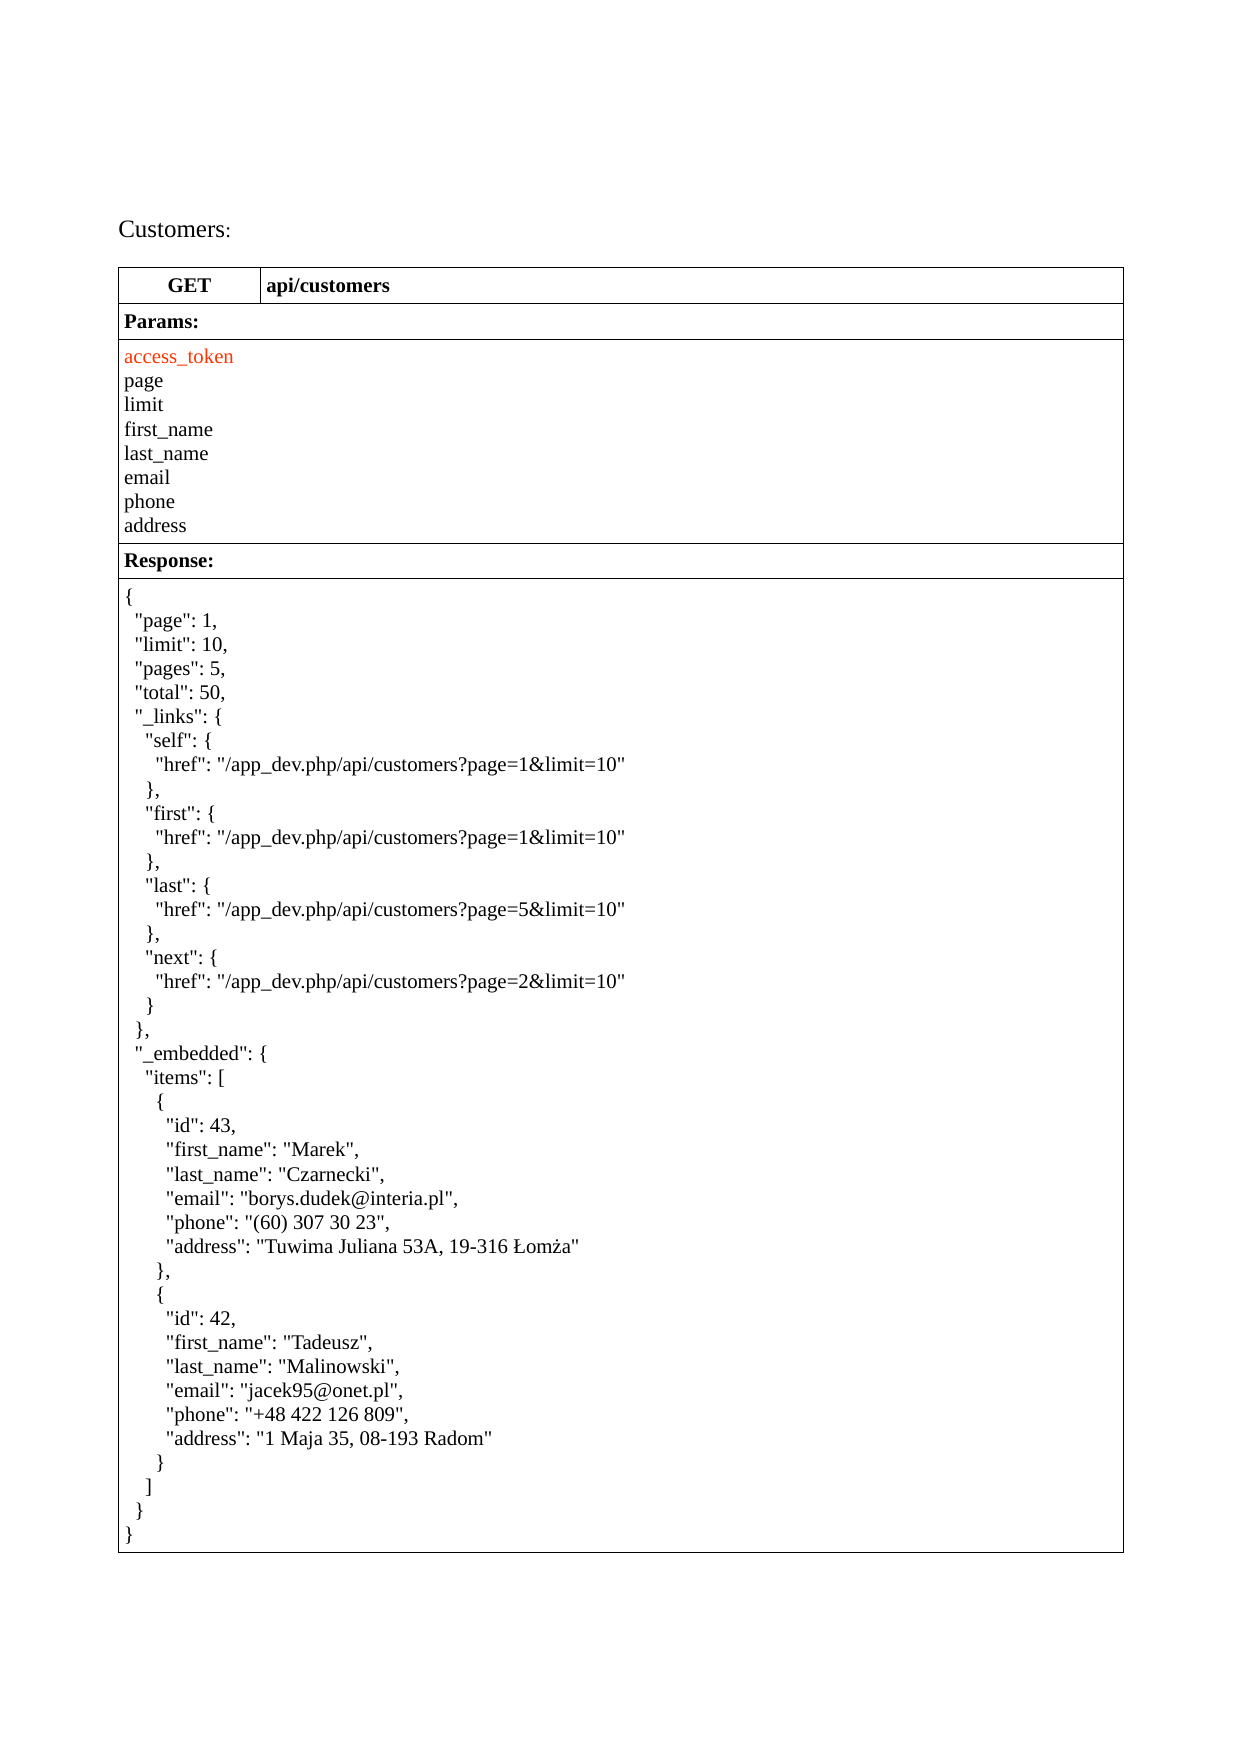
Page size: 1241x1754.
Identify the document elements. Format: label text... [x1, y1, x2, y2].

table_header GET [119, 268, 260, 303]
table_cell access_token page limit first_name last_name email phone address [119, 340, 1123, 542]
table_cell { "page": 1, "limit": 10, "pages": 5, "total": 50, "_links": { "self": { "href": "/app_dev.php/api/customers?page=1&limit=10" }, "first": { "href": "/app_dev.php/api/customers?page=1&limit=10" }, "last": { "href": "/app_dev.php/api/customers?page=5&limit=10" }, "next": { "href": "/app_dev.php/api/customers?page=2&limit=10" } }, "_embedded": { "items": [ { "id": 43, "first_name": "Marek", "last_name": "Czarnecki", "email": "borys.dudek@interia.pl", "phone": "(60) 307 30 23", "address": "Tuwima Juliana 53A, 19-316 Łomża" }, { "id": 42, "first_name": "Tadeusz", "last_name": "Malinowski", "email": "jacek95@onet.pl", "phone": "+48 422 126 809", "address": "1 Maja 35, 08-193 Radom" } ] } } [119, 579, 1123, 1552]
table_cell Params: [119, 304, 1123, 338]
table_header api/customers [261, 268, 1123, 303]
text Customers: [118, 214, 1122, 243]
table_cell Response: [119, 544, 1123, 578]
